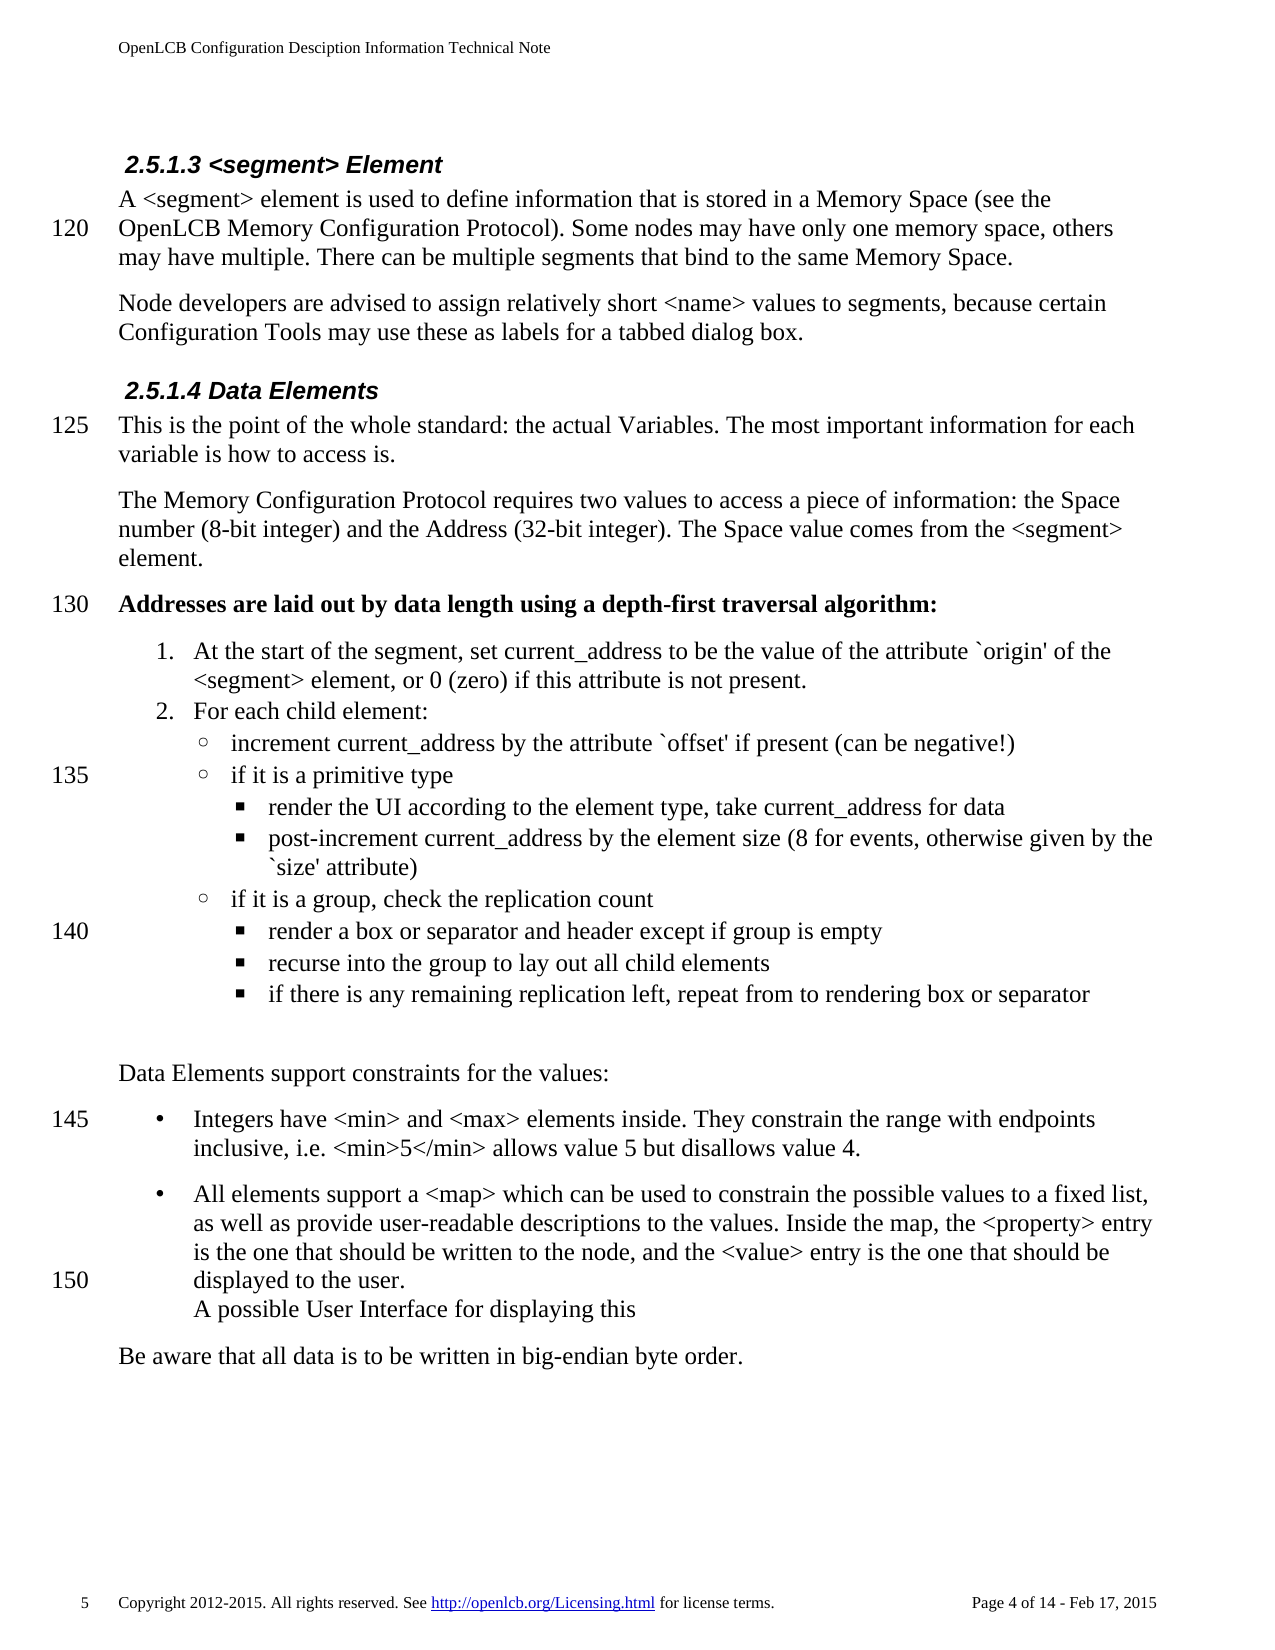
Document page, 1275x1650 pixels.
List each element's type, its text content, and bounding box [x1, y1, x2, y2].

list For each child element: [156, 696, 1157, 725]
list recurse into the group to lay out all child elements [231, 948, 1157, 976]
list At the start of the segment, set current_address to be the value of the attribute `origin' of the <segment> element, or 0 (zero) if this attribute is not present. [156, 636, 1157, 693]
text Addresses are laid out by data length using a depth-first traversal algorithm: [118, 589, 1157, 618]
text This is the point of the whole standard: the actual Variables. The most important information for each variable is how to access is. [118, 410, 1157, 468]
text A <segment> element is used to define information that is stored in a Memory Space (see the OpenLCB Memory Configuration Protocol). Some nodes may have only one memory space, others may have multiple. There can be multiple segments that bind to the same Memory Space. [118, 184, 1157, 271]
list render a box or separator and header except if group is empty [231, 916, 1157, 944]
list if it is a group, check the replication count [193, 884, 1157, 913]
text The Memory Configuration Protocol requires two values to access a piece of information: the Space number (8-bit integer) and the Address (32-bit integer). The Space value comes from the <segment> element. [118, 486, 1157, 572]
subtitle <segment> Element [118, 150, 1157, 178]
text Be aware that all data is to be written in big-endian byte order. [118, 1341, 1157, 1369]
list Integers have <min> and <max> elements inside. They constrain the range with endpoints inclusive, i.e. <min>5</min> allows value 5 but disallows value 4. [156, 1104, 1157, 1162]
text Data Elements support constraints for the values: [118, 1058, 1157, 1086]
subtitle Data Elements [118, 376, 1157, 404]
list increment current_address by the attribute `offset' if present (can be negative!) [193, 728, 1157, 757]
list render the UI according to the element type, take current_address for data [231, 792, 1157, 821]
list if there is any remaining replication left, repeat from to rendering box or separator [231, 979, 1157, 1008]
list post-increment current_address by the element size (8 for events, otherwise given by the `size' attribute) [231, 823, 1157, 881]
list if it is a primitive type [193, 760, 1157, 789]
list All elements support a <map> which can be used to constrain the possible values to a fixed list, as well as provide user-readable descriptions to the values. Inside the map, the <property> entry is the one that should be written to the node, and the <value> entry is the one that should be displayed to the user. A possible User Interface for displaying this [156, 1179, 1157, 1323]
text Node developers are advised to assign relatively short <name> values to segments, because certain Configuration Tools may use these as labels for a tabbed dialog box. [118, 288, 1157, 346]
